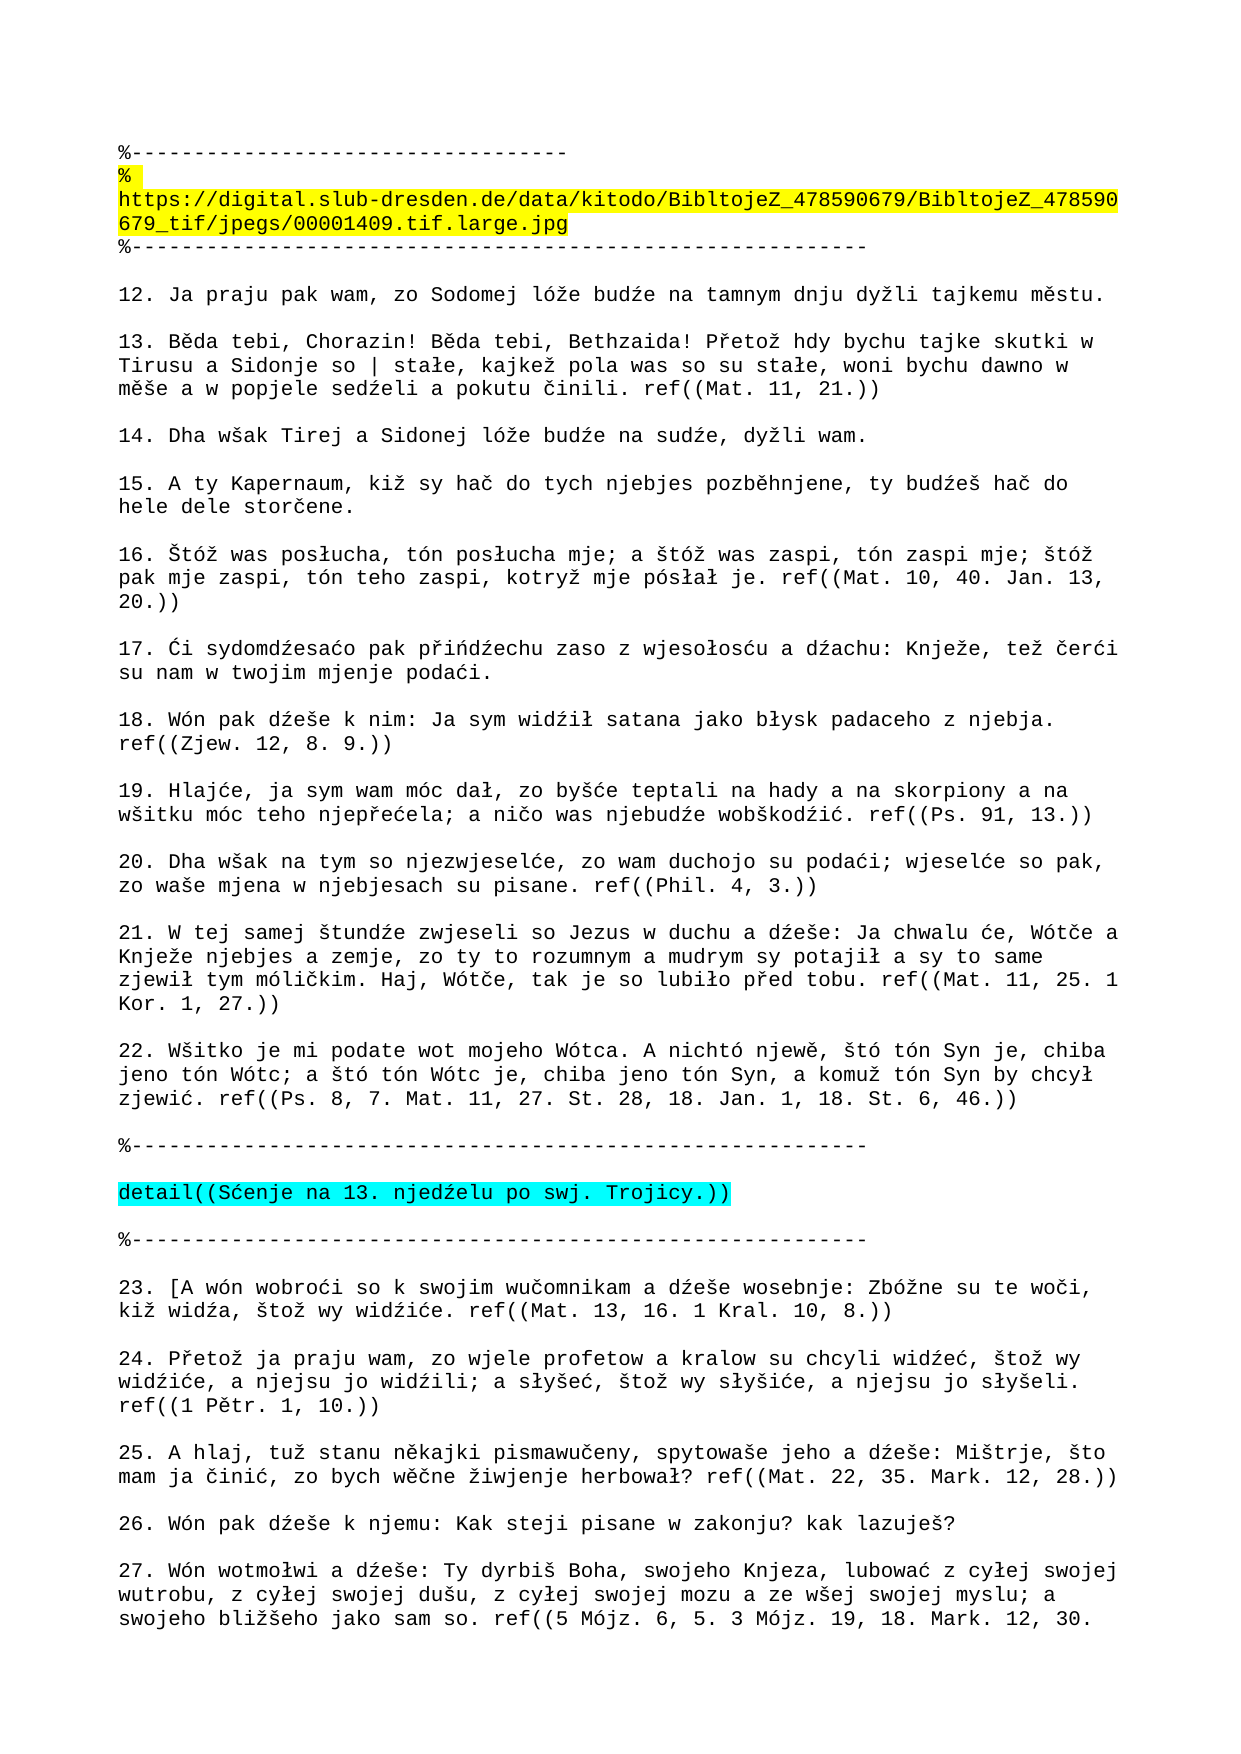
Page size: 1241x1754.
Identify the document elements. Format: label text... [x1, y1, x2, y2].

text %----------------------------------------------------------- [118, 1229, 1122, 1253]
text 21. W tej samej štundźe zwjeseli so Jezus w duchu a dźeše: Ja chwalu će, Wótče a Knježe njebjes a zemje, zo ty to rozumnym a mudrym sy potajił a sy to same zjewił tym móličkim. Haj, Wótče, tak je so lubiło před tobu. ref((Mat. 11, 25. 1 Kor. 1, 27.)) [118, 922, 1122, 1017]
text %----------------------------------------------------------- [118, 236, 1122, 260]
text %----------------------------------- [118, 142, 1122, 165]
text 26. Wón pak dźeše k njemu: Kak steji pisane w zakonju? kak lazuješ? [118, 1513, 1122, 1537]
text 13. Běda tebi, Chorazin! Běda tebi, Bethzaida! Přetož hdy bychu tajke skutki w Tirusu a Sidonje so | stałe, kajkež pola was so su stałe, woni bychu dawno w měše a w popjele sedźeli a pokutu činili. ref((Mat. 11, 21.)) [118, 331, 1122, 402]
text 15. A ty Kapernaum, kiž sy hač do tych njebjes pozběhnjene, ty budźeš hač do hele dele storčene. [118, 473, 1122, 520]
text 12. Ja praju pak wam, zo Sodomej lóže budźe na tamnym dnju dyžli tajkemu městu. [118, 284, 1122, 307]
text 23. [A wón wobroći so k swojim wučomnikam a dźeše wosebnje: Zbóžne su te woči, kiž widźa, štož wy widźiće. ref((Mat. 13, 16. 1 Kral. 10, 8.)) [118, 1277, 1122, 1324]
text detail((Sćenje na 13. njedźelu po swj. Trojicy.)) [118, 1182, 1122, 1206]
text 20. Dha wšak na tym so njezwjeselće, zo wam duchojo su podaći; wjeselće so pak, zo waše mjena w njebjesach su pisane. ref((Phil. 4, 3.)) [118, 851, 1122, 898]
text % https://digital.slub-dresden.de/data/kitodo/BibltojeZ_478590679/BibltojeZ_478590679_tif/jpegs/00001409.tif.large.jpg [118, 165, 1122, 236]
text 27. Wón wotmołwi a dźeše: Ty dyrbiš Boha, swojeho Knjeza, lubować z cyłej swojej wutrobu, z cyłej swojej dušu, z cyłej swojej mozu a ze wšej swojej myslu; a swojeho bližšeho jako sam so. ref((5 Mójz. 6, 5. 3 Mójz. 19, 18. Mark. 12, 30. [118, 1561, 1122, 1631]
text 18. Wón pak dźeše k nim: Ja sym widźił satana jako błysk padaceho z njebja. ref((Zjew. 12, 8. 9.)) [118, 709, 1122, 757]
text 22. Wšitko je mi podate wot mojeho Wótca. A nichtó njewě, štó tón Syn je, chiba jeno tón Wótc; a štó tón Wótc je, chiba jeno tón Syn, a komuž tón Syn by chcył zjewić. ref((Ps. 8, 7. Mat. 11, 27. St. 28, 18. Jan. 1, 18. St. 6, 46.)) [118, 1040, 1122, 1111]
text 17. Ći sydomdźesaćo pak přińdźechu zaso z wjesołosću a dźachu: Knježe, tež čerći su nam w twojim mjenje podaći. [118, 638, 1122, 686]
text 25. A hlaj, tuž stanu někajki pismawučeny, spytowaše jeho a dźeše: Mištrje, što mam ja činić, zo bych wěčne žiwjenje herbował? ref((Mat. 22, 35. Mark. 12, 28.)) [118, 1442, 1122, 1489]
text 16. Štóž was posłucha, tón posłucha mje; a štóž was zaspi, tón zaspi mje; štóž pak mje zaspi, tón teho zaspi, kotryž mje pósłał je. ref((Mat. 10, 40. Jan. 13, 20.)) [118, 544, 1122, 615]
text 24. Přetož ja praju wam, zo wjele profetow a kralow su chcyli widźeć, štož wy widźiće, a njejsu jo widźili; a słyšeć, štož wy słyšiće, a njejsu jo słyšeli. ref((1 Pětr. 1, 10.)) [118, 1348, 1122, 1419]
text %----------------------------------------------------------- [118, 1135, 1122, 1158]
text 19. Hlajće, ja sym wam móc dał, zo byšće teptali na hady a na skorpiony a na wšitku móc teho njepřećela; a ničo was njebudźe wobškodźić. ref((Ps. 91, 13.)) [118, 780, 1122, 827]
text 14. Dha wšak Tirej a Sidonej lóže budźe na sudźe, dyžli wam. [118, 426, 1122, 449]
